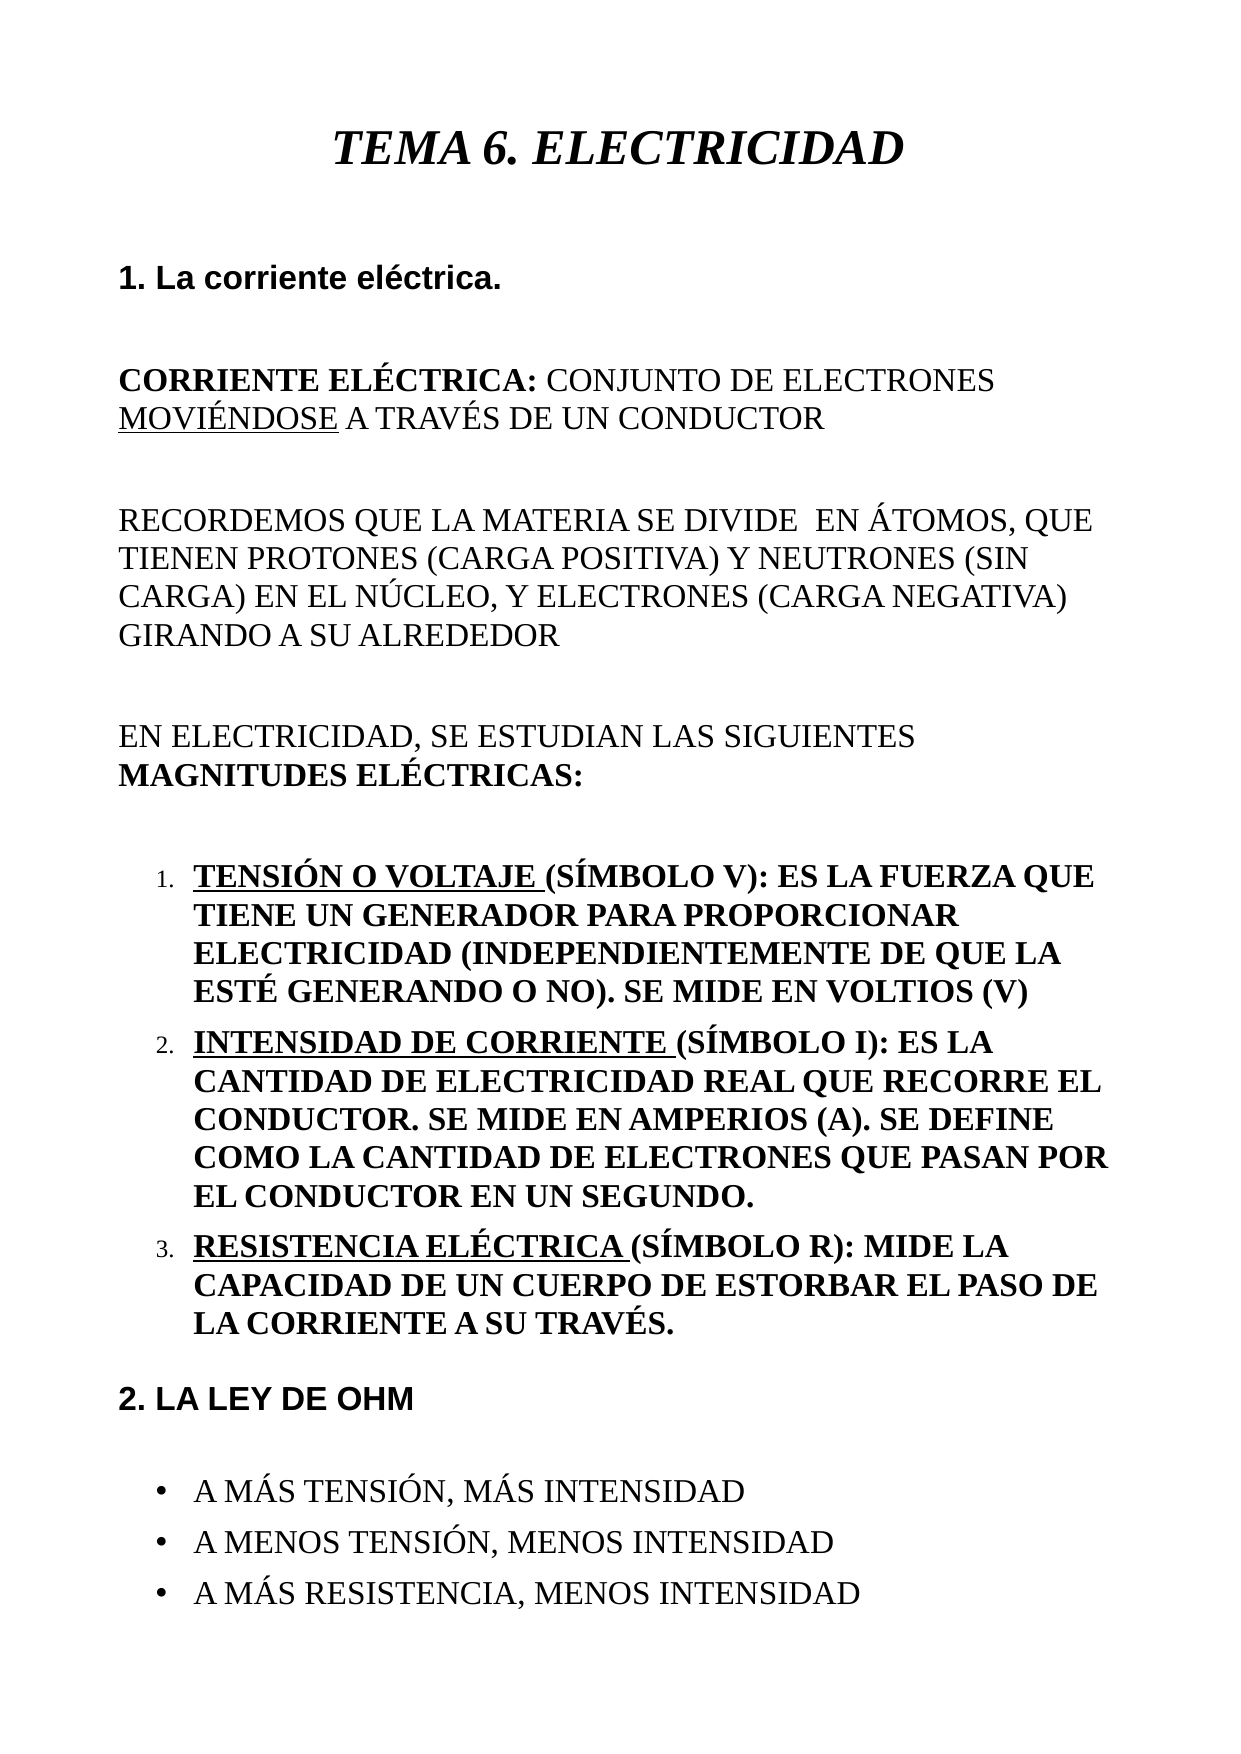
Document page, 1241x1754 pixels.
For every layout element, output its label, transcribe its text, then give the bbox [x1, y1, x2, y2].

list A MENOS TENSIÓN, MENOS INTENSIDAD [156, 1522, 1122, 1561]
text RECORDEMOS QUE LA MATERIA SE DIVIDE EN ÁTOMOS, QUE TIENEN PROTONES (CARGA POSITIVA) Y NEUTRONES (SIN CARGA) EN EL NÚCLEO, Y ELECTRONES (CARGA NEGATIVA) GIRANDO A SU ALREDEDOR [118, 500, 1122, 653]
list INTENSIDAD DE CORRIENTE (SÍMBOLO I): ES LA CANTIDAD DE ELECTRICIDAD REAL QUE RECORRE EL CONDUCTOR. SE MIDE EN AMPERIOS (A). SE DEFINE COMO LA CANTIDAD DE ELECTRONES QUE PASAN POR EL CONDUCTOR EN UN SEGUNDO. [156, 1023, 1122, 1214]
subtitle 1. La corriente eléctrica. [118, 258, 1122, 297]
list A MÁS TENSIÓN, MÁS INTENSIDAD [156, 1471, 1122, 1510]
text TEMA 6. ELECTRICIDAD [118, 118, 1122, 176]
list RESISTENCIA ELÉCTRICA (SÍMBOLO R): MIDE LA CAPACIDAD DE UN CUERPO DE ESTORBAR EL PASO DE LA CORRIENTE A SU TRAVÉS. [156, 1227, 1122, 1342]
text EN ELECTRICIDAD, SE ESTUDIAN LAS SIGUIENTES MAGNITUDES ELÉCTRICAS: [118, 717, 1122, 793]
list TENSIÓN O VOLTAJE (SÍMBOLO V): ES LA FUERZA QUE TIENE UN GENERADOR PARA PROPORCIONAR ELECTRICIDAD (INDEPENDIENTEMENTE DE QUE LA ESTÉ GENERANDO O NO). SE MIDE EN VOLTIOS (V) [156, 857, 1122, 1010]
text CORRIENTE ELÉCTRICA: CONJUNTO DE ELECTRONES MOVIÉNDOSE A TRAVÉS DE UN CONDUCTOR [118, 360, 1122, 437]
list A MÁS RESISTENCIA, MENOS INTENSIDAD [156, 1573, 1122, 1611]
subtitle 2. LA LEY DE OHM [118, 1379, 1122, 1418]
